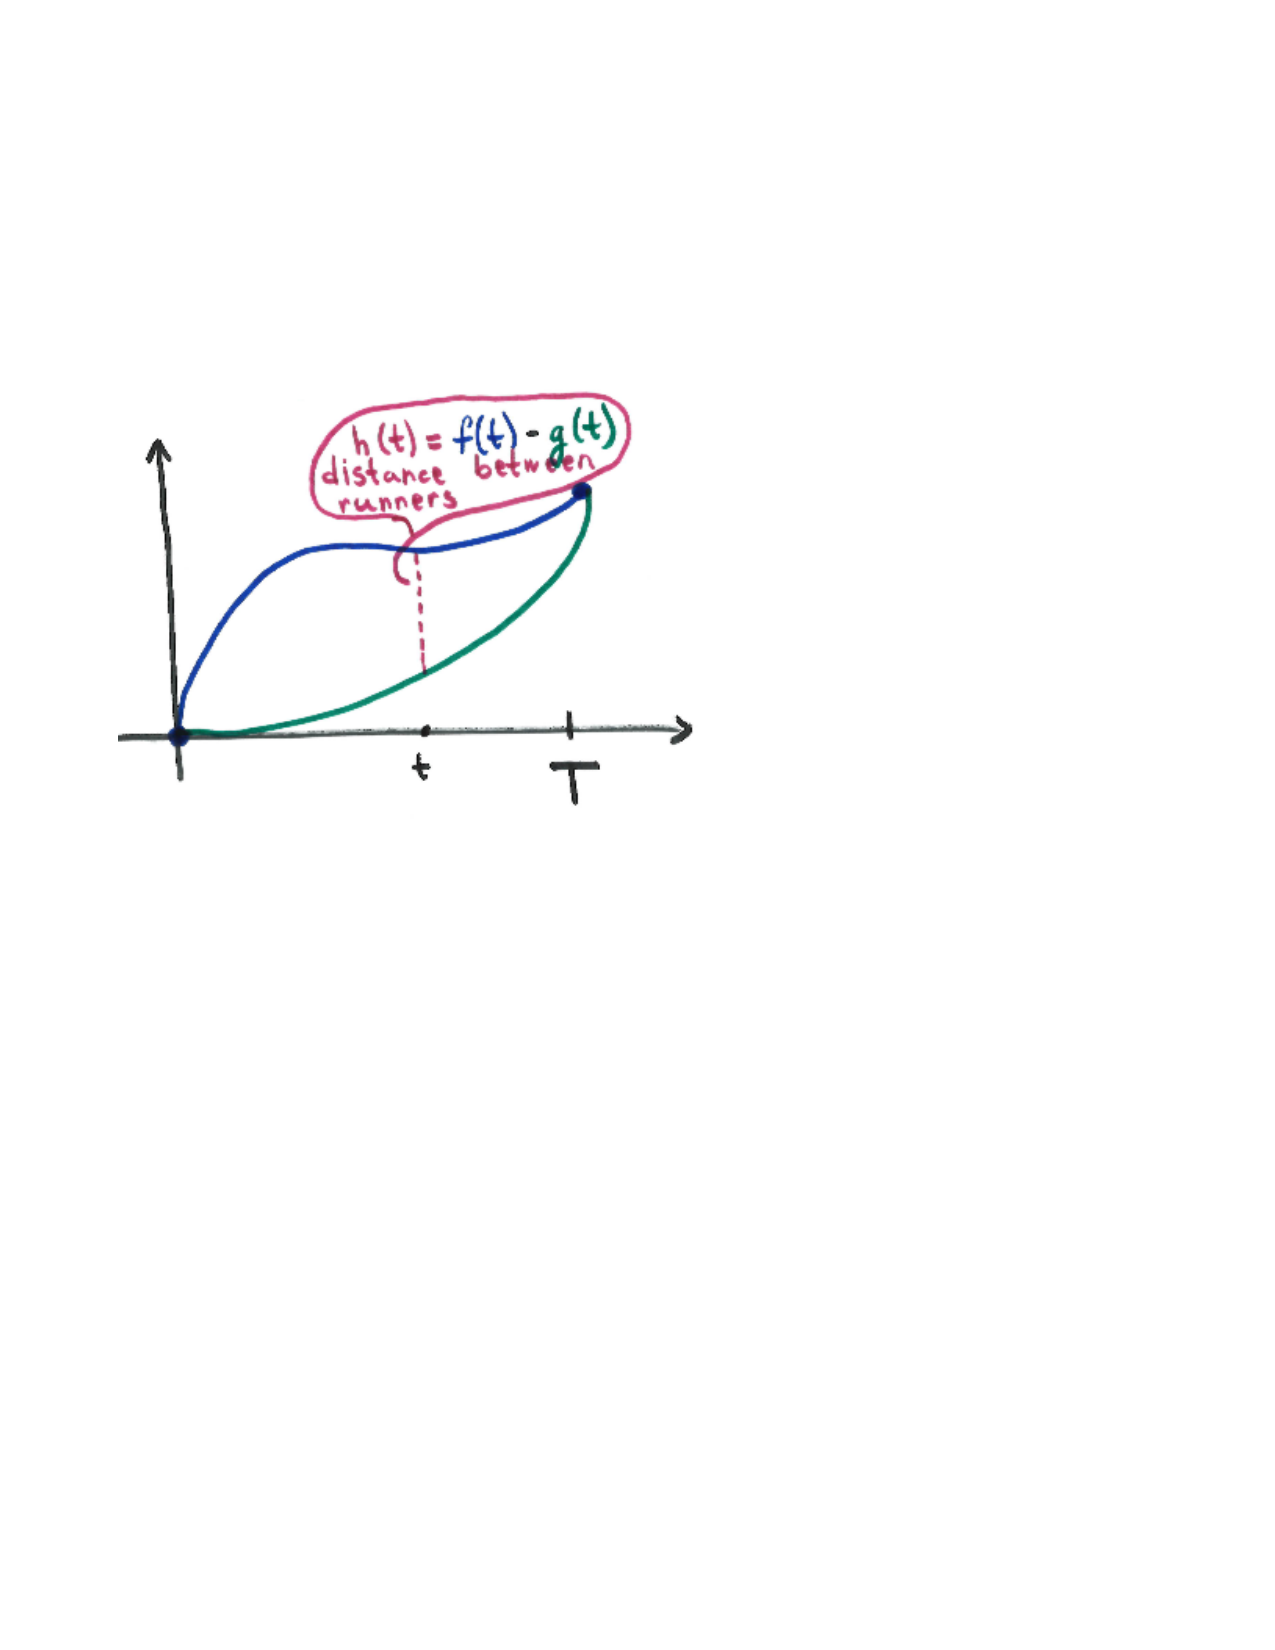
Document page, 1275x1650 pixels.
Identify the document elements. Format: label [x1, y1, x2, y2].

picture [118, 348, 744, 820]
